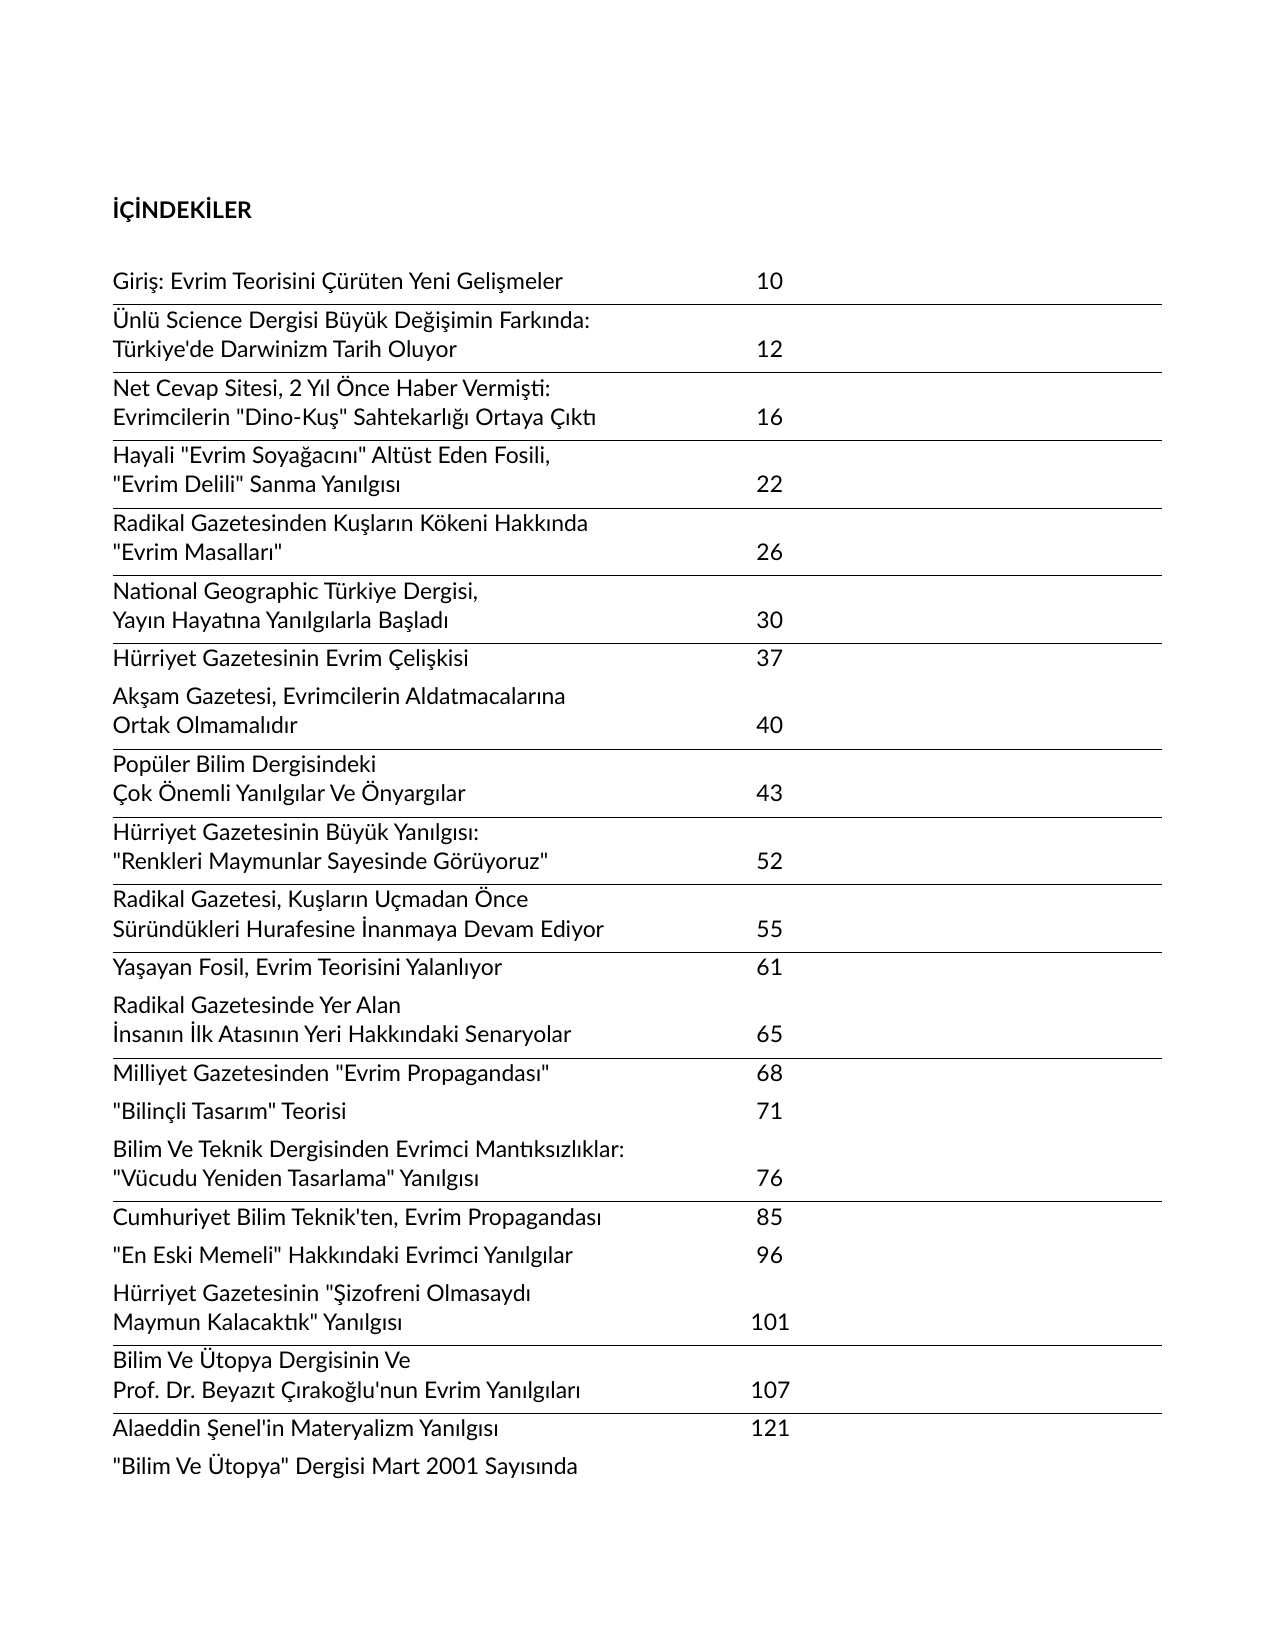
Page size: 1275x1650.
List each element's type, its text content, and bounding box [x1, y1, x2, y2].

text Radikal Gazetesinden Kuşların Kökeni Hakkında [112, 509, 1162, 537]
text Net Cevap Sitesi, 2 Yıl Önce Haber Vermişti: [112, 373, 1162, 402]
text Çok Önemli Yanılgılar Ve Önyargılar 43 [112, 778, 1162, 807]
text Prof. Dr. Beyazıt Çırakoğlu'nun Evrim Yanılgıları 107 [112, 1375, 1162, 1404]
text Yayın Hayatına Yanılgılarla Başladı 30 [112, 605, 1162, 634]
text Hürriyet Gazetesinin Büyük Yanılgısı: [112, 818, 1162, 846]
text "Evrim Masalları" 26 [112, 537, 1162, 566]
text "Evrim Delili" Sanma Yanılgısı 22 [112, 469, 1162, 499]
text Akşam Gazetesi, Evrimcilerin Aldatmacalarına [112, 681, 1162, 711]
text Milliyet Gazetesinden "Evrim Propagandası" 68 [112, 1059, 1162, 1087]
text Popüler Bilim Dergisindeki [112, 750, 1162, 778]
text Ortak Olmamalıdır 40 [112, 711, 1162, 740]
text "En Eski Memeli" Hakkındaki Evrimci Yanılgılar 96 [112, 1239, 1162, 1269]
text Cumhuriyet Bilim Teknik'ten, Evrim Propagandası 85 [112, 1202, 1162, 1231]
text Ünlü Science Dergisi Büyük Değişimin Farkında: [112, 305, 1162, 334]
text Radikal Gazetesinde Yer Alan [112, 990, 1162, 1019]
text Maymun Kalacaktık" Yanılgısı 101 [112, 1307, 1162, 1336]
text Radikal Gazetesi, Kuşların Uçmadan Önce [112, 885, 1162, 914]
text "Bilinçli Tasarım" Teorisi 71 [112, 1096, 1162, 1125]
text Yaşayan Fosil, Evrim Teorisini Yalanlıyor 61 [112, 953, 1162, 981]
text İÇİNDEKİLER [112, 187, 1162, 227]
text Hürriyet Gazetesinin Evrim Çelişkisi 37 [112, 644, 1162, 673]
text Hürriyet Gazetesinin "Şizofreni Olmasaydı [112, 1277, 1162, 1307]
text "Bilim Ve Ütopya" Dergisi Mart 2001 Sayısında [112, 1451, 1162, 1480]
text Evrimcilerin "Dino-Kuş" Sahtekarlığı Ortaya Çıktı 16 [112, 402, 1162, 431]
text "Renkleri Maymunlar Sayesinde Görüyoruz" 52 [112, 846, 1162, 875]
text "Vücudu Yeniden Tasarlama" Yanılgısı 76 [112, 1163, 1162, 1192]
text Bilim Ve Ütopya Dergisinin Ve [112, 1346, 1162, 1375]
text Türkiye'de Darwinizm Tarih Oluyor 12 [112, 334, 1162, 363]
text Alaeddin Şenel'in Materyalizm Yanılgısı 121 [112, 1414, 1162, 1442]
text İnsanın İlk Atasının Yeri Hakkındaki Senaryolar 65 [112, 1019, 1162, 1049]
text Giriş: Evrim Teorisini Çürüten Yeni Gelişmeler 10 [112, 266, 1162, 296]
text Bilim Ve Teknik Dergisinden Evrimci Mantıksızlıklar: [112, 1133, 1162, 1163]
text Hayali "Evrim Soyağacını" Altüst Eden Fosili, [112, 441, 1162, 469]
text Süründükleri Hurafesine İnanmaya Devam Ediyor 55 [112, 914, 1162, 943]
text National Geographic Türkiye Dergisi, [112, 576, 1162, 605]
